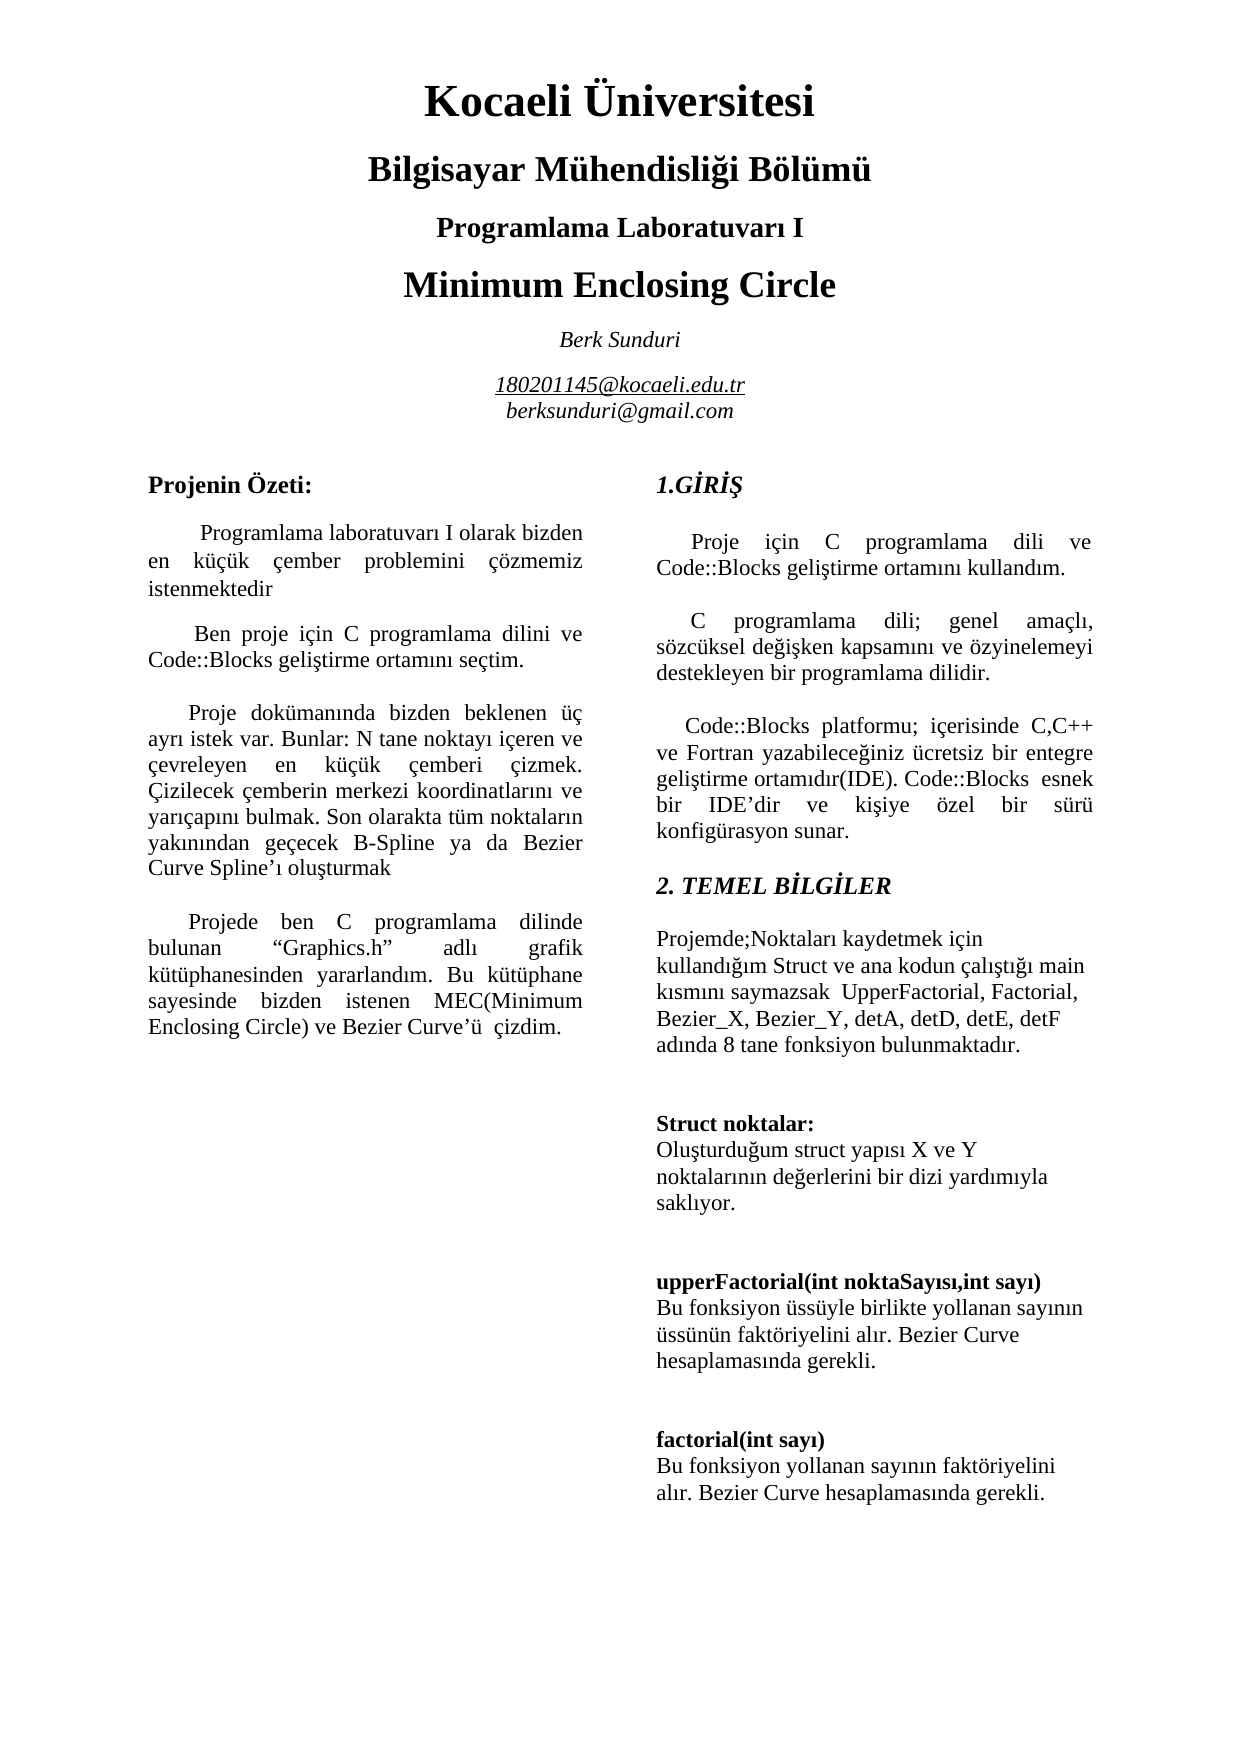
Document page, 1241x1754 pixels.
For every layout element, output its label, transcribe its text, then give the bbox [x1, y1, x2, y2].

text Minimum Enclosing Circle [148, 263, 1092, 306]
text 1.GİRİŞ [656, 471, 1094, 499]
text Code::Blocks platformu; içerisinde C,C++ ve Fortran yazabileceğiniz ücretsiz bir entegre geliştirme ortamıdır(IDE). Code::Blocks esnek bir IDE’dir ve kişiye özel bir sürü konfigürasyon sunar. [656, 713, 1094, 843]
text Kocaeli Üniversitesi [148, 73, 1092, 126]
text factorial(int sayı) [656, 1426, 1094, 1453]
text 180201145@kocaeli.edu.tr [148, 371, 1092, 397]
text Bu fonksiyon üssüyle birlikte yollanan sayının üssünün faktöriyelini alır. Bezier Curve hesaplamasında gerekli. [656, 1294, 1094, 1373]
text upperFactorial(int noktaSayısı,int sayı) [656, 1268, 1094, 1294]
text Berk Sunduri [148, 326, 1092, 352]
text Proje için C programlama dili ve Code::Blocks geliştirme ortamını kullandım. [656, 529, 1092, 580]
text 2. TEMEL BİLGİLER [656, 871, 1094, 899]
text Programlama laboratuvarı I olarak bizden en küçük çember problemini çözmemiz istenmektedir [148, 519, 583, 601]
text Bu fonksiyon yollanan sayının faktöriyelini alır. Bezier Curve hesaplamasında gerekli. [656, 1453, 1094, 1505]
text Ben proje için C programlama dilini ve Code::Blocks geliştirme ortamını seçtim. [148, 621, 583, 673]
text berksunduri@gmail.com [148, 397, 1092, 424]
text Projede ben C programlama dilinde bulunan “Graphics.h” adlı grafik kütüphanesinden yararlandım. Bu kütüphane sayesinde bizden istenen MEC(Minimum Enclosing Circle) ve Bezier Curve’ü çizdim. [148, 909, 583, 1039]
text Oluşturduğum struct yapısı X ve Y noktalarının değerlerini bir dizi yardımıyla saklıyor. [656, 1136, 1094, 1215]
text Struct noktalar: [656, 1110, 1094, 1136]
text Projemde;Noktaları kaydetmek için kullandığım Struct ve ana kodun çalıştığı main kısmını saymazsak UpperFactorial, Factorial, Bezier_X, Bezier_Y, detA, detD, detE, detF adında 8 tane fonksiyon bulunmaktadır. [656, 926, 1094, 1057]
text Proje dokümanında bizden beklenen üç ayrı istek var. Bunlar: N tane noktayı içeren ve çevreleyen en küçük çemberi çizmek. Çizilecek çemberin merkezi koordinatlarını ve yarıçapını bulmak. Son olarakta tüm noktaların yakınından geçecek B-Spline ya da Bezier Curve Spline’ı oluşturmak [148, 700, 583, 881]
text C programlama dili; genel amaçlı, sözcüksel değişken kapsamını ve özyinelemeyi destekleyen bir programlama dilidir. [656, 608, 1094, 685]
text Programlama Laboratuvarı I [148, 210, 1092, 243]
text Bilgisayar Mühendisliği Bölümü [148, 148, 1092, 190]
text Projenin Özeti: [148, 471, 583, 499]
